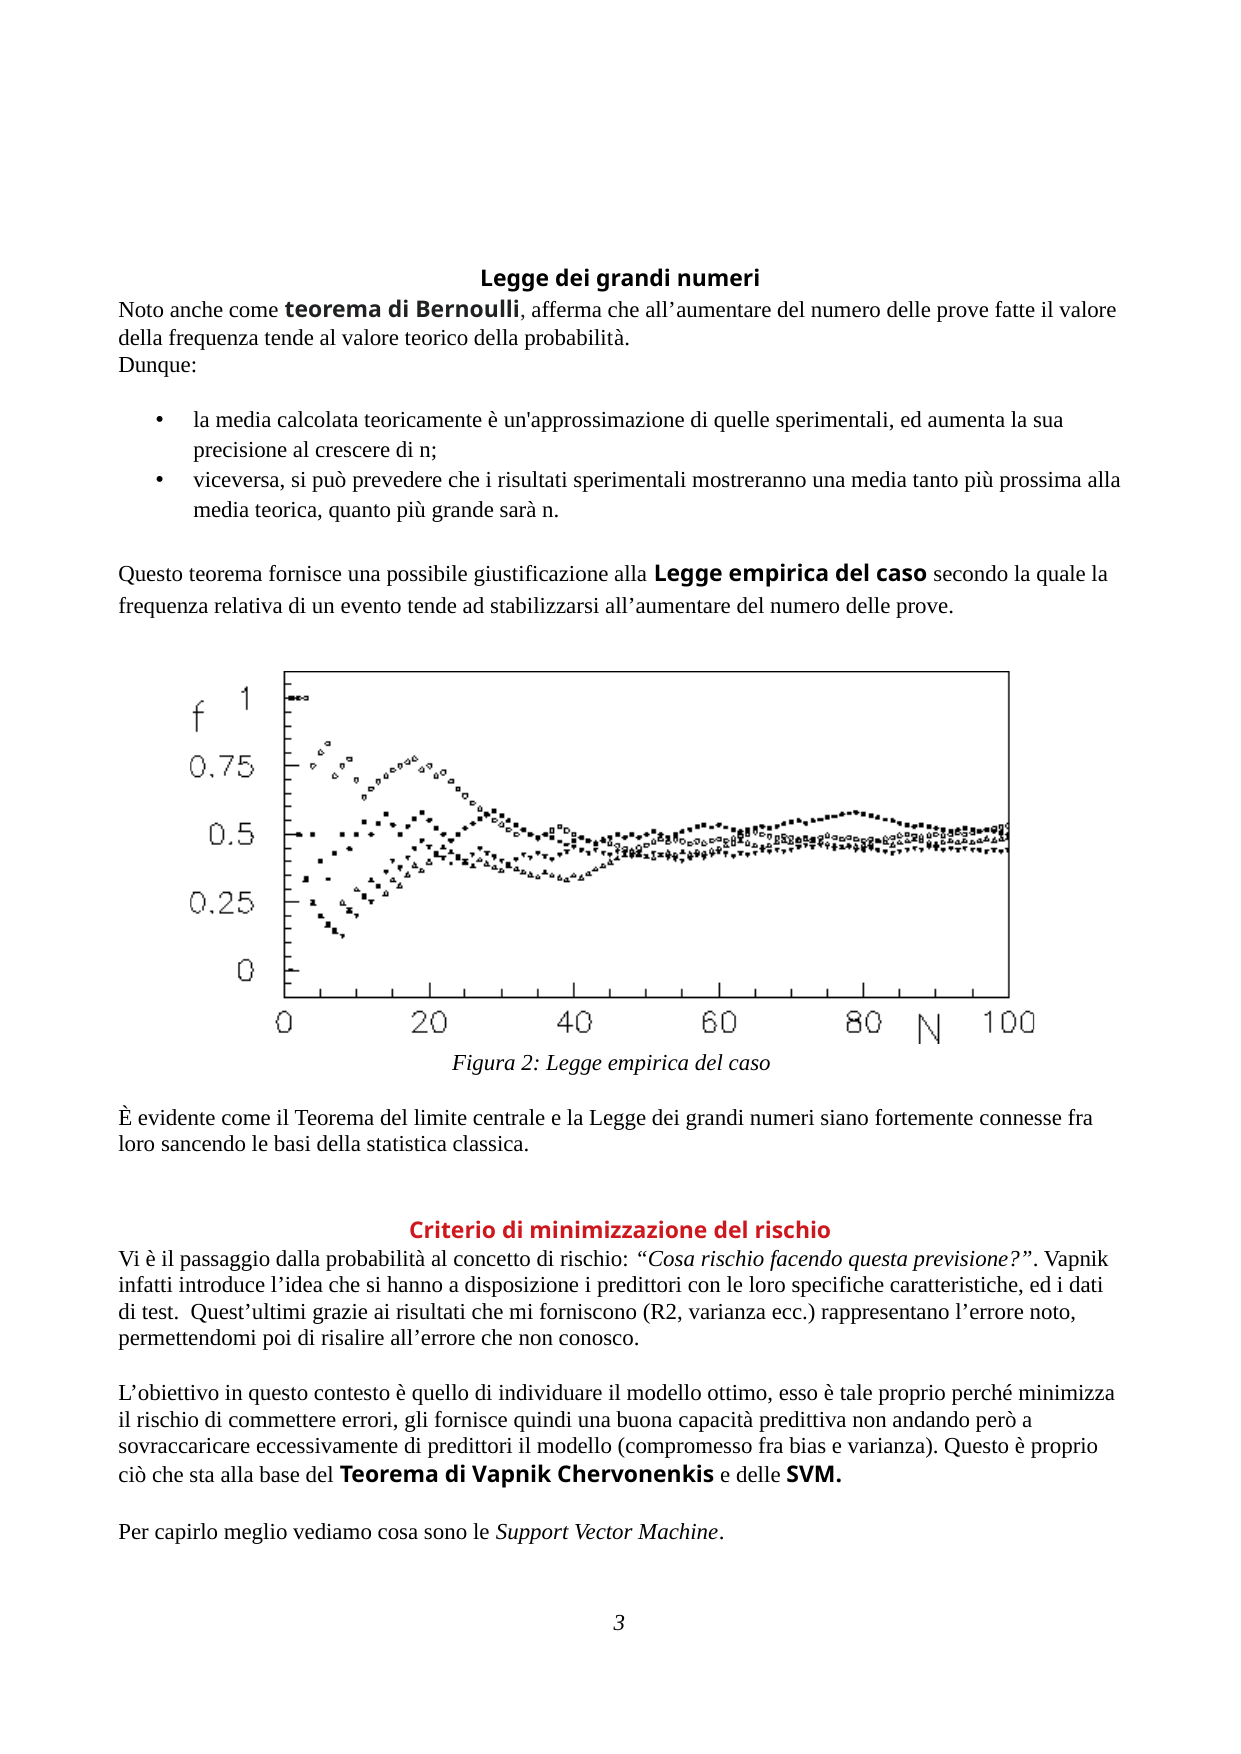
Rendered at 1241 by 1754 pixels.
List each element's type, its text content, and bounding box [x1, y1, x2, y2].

text Figura 2: Legge empirica del caso [190, 1044, 1034, 1075]
text Noto anche come teorema di Bernoulli, afferma che all’aumentare del numero delle prove fatte il valore della frequenza tende al valore teorico della probabilità. [118, 293, 1122, 351]
text Vi è il passaggio dalla probabilità al concetto di rischio: “Cosa rischio facendo questa previsione?”. Vapnik infatti introduce l’idea che si hanno a disposizione i predittori con le loro specifiche caratteristiche, ed i dati di test. Quest’ultimi grazie ai risultati che mi forniscono (R2, varianza ecc.) rappresentano l’errore noto, permettendomi poi di risalire all’errore che non conosco. [118, 1245, 1122, 1351]
text Questo teorema fornisce una possibile giustificazione alla Legge empirica del caso secondo la quale la frequenza relativa di un evento tende ad stabilizzarsi all’aumentare del numero delle prove. [118, 557, 1122, 618]
picture [190, 671, 1035, 1044]
text Per capirlo meglio vediamo cosa sono le Support Vector Machine. [118, 1518, 1122, 1545]
list la media calcolata teoricamente è un'approssimazione di quelle sperimentali, ed aumenta la sua precisione al crescere di n; [156, 406, 1122, 462]
text Criterio di minimizzazione del rischio [118, 1214, 1122, 1245]
text Legge dei grandi numeri [118, 262, 1122, 293]
text Dunque: [118, 351, 1122, 377]
text L’obiettivo in questo contesto è quello di individuare il modello ottimo, esso è tale proprio perché minimizza il rischio di commettere errori, gli fornisce quindi una buona capacità predittiva non andando però a sovraccaricare eccessivamente di predittori il modello (compromesso fra bias e varianza). Questo è proprio ciò che sta alla base del Teorema di Vapnik Chervonenkis e delle SVM. [118, 1379, 1122, 1489]
list viceversa, si può prevedere che i risultati sperimentali mostreranno una media tanto più prossima alla media teorica, quanto più grande sarà n. [156, 466, 1122, 523]
text È evidente come il Teorema del limite centrale e la Legge dei grandi numeri siano fortemente connesse fra loro sancendo le basi della statistica classica. [118, 1104, 1122, 1156]
